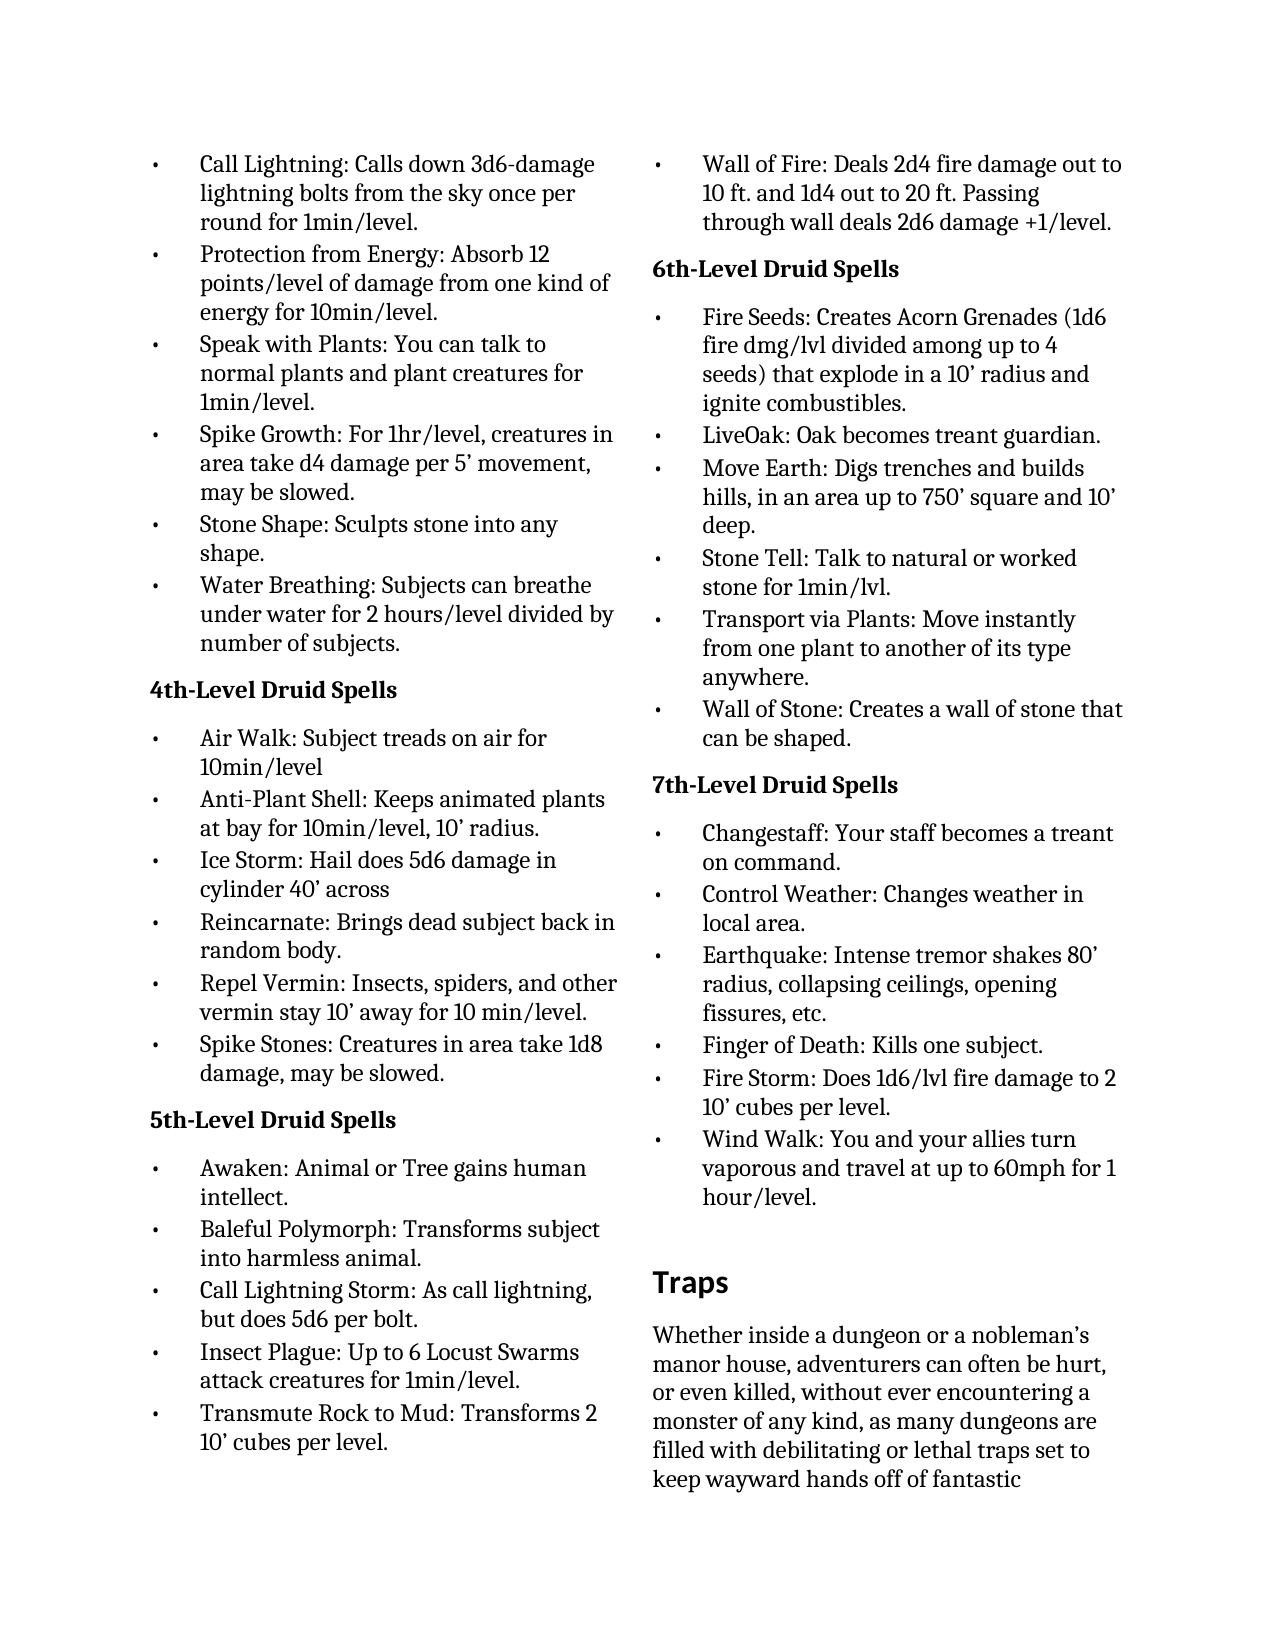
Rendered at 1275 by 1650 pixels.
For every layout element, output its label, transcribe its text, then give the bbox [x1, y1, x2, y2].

text 4th-Level Druid Spells [150, 676, 622, 705]
list Reincarnate: Brings dead subject back in random body. [150, 907, 622, 965]
list LiveOak: Oak becomes treant guardian. [652, 421, 1125, 450]
list Move Earth: Digs trenches and builds hills, in an area up to 750’ square and 10’ deep. [652, 454, 1125, 540]
subtitle Traps [652, 1261, 1125, 1302]
list Spike Growth: For 1hr/level, creatures in area take d4 damage per 5’ movement, may be slowed. [150, 420, 622, 506]
list Fire Seeds: Creates Acorn Grenades (1d6 fire dmg/lvl divided among up to 4 seeds) that explode in a 10’ radius and ignite combustibles. [652, 302, 1125, 417]
text 7th-Level Druid Spells [652, 771, 1125, 800]
list Air Walk: Subject treads on air for 10min/level [150, 724, 622, 781]
list Repel Vermin: Insects, spiders, and other vermin stay 10’ away for 10 min/level. [150, 969, 622, 1026]
list Spike Stones: Creatures in area take 1d8 damage, may be slowed. [150, 1030, 622, 1087]
list Finger of Death: Kills one subject. [652, 1031, 1125, 1060]
list Insect Plague: Up to 6 Locust Swarms attack creatures for 1min/level. [150, 1337, 622, 1395]
list Water Breathing: Subjects can breathe under water for 2 hours/level divided by number of subjects. [150, 571, 622, 657]
list Fire Storm: Does 1d6/lvl fire damage to 2 10’ cubes per level. [652, 1064, 1125, 1121]
text 6th-Level Druid Spells [652, 255, 1125, 284]
text Whether inside a dungeon or a nobleman’s manor house, adventurers can often be hurt, or even killed, without ever encountering a monster of any kind, as many dungeons are filled with debilitating or lethal traps set to keep wayward hands off of fantastic [652, 1321, 1125, 1493]
list Speak with Plants: You can talk to normal plants and plant creatures for 1min/level. [150, 330, 622, 416]
list Baleful Polymorph: Transforms subject into harmless animal. [150, 1215, 622, 1272]
list Ice Storm: Hail does 5d6 damage in cylinder 40’ across [150, 846, 622, 904]
list Changestaff: Your staff becomes a treant on command. [652, 819, 1125, 876]
text 5th-Level Druid Spells [150, 1106, 622, 1135]
list Transmute Rock to Mud: Transforms 2 10’ cubes per level. [150, 1399, 622, 1456]
list Anti-Plant Shell: Keeps animated plants at bay for 10min/level, 10’ radius. [150, 785, 622, 842]
list Stone Tell: Talk to natural or worked stone for 1min/lvl. [652, 544, 1125, 601]
list Transport via Plants: Move instantly from one plant to another of its type anywhere. [652, 605, 1125, 691]
list Stone Shape: Sculpts stone into any shape. [150, 510, 622, 567]
list Earthquake: Intense tremor shakes 80’ radius, collapsing ceilings, opening fissures, etc. [652, 941, 1125, 1027]
list Protection from Energy: Absorb 12 points/level of damage from one kind of energy for 10min/level. [150, 240, 622, 326]
list Call Lightning Storm: As call lightning, but does 5d6 per bolt. [150, 1276, 622, 1334]
list Wall of Fire: Deals 2d4 fire damage out to 10 ft. and 1d4 out to 20 ft. Passing through wall deals 2d6 damage +1/level. [652, 150, 1125, 236]
list Call Lightning: Calls down 3d6-damage lightning bolts from the sky once per round for 1min/level. [150, 150, 622, 236]
list Awaken: Animal or Tree gains human intellect. [150, 1154, 622, 1211]
list Wall of Stone: Creates a wall of stone that can be shaped. [652, 695, 1125, 752]
list Wind Walk: You and your allies turn vaporous and travel at up to 60mph for 1 hour/level. [652, 1125, 1125, 1211]
list Control Weather: Changes weather in local area. [652, 880, 1125, 937]
